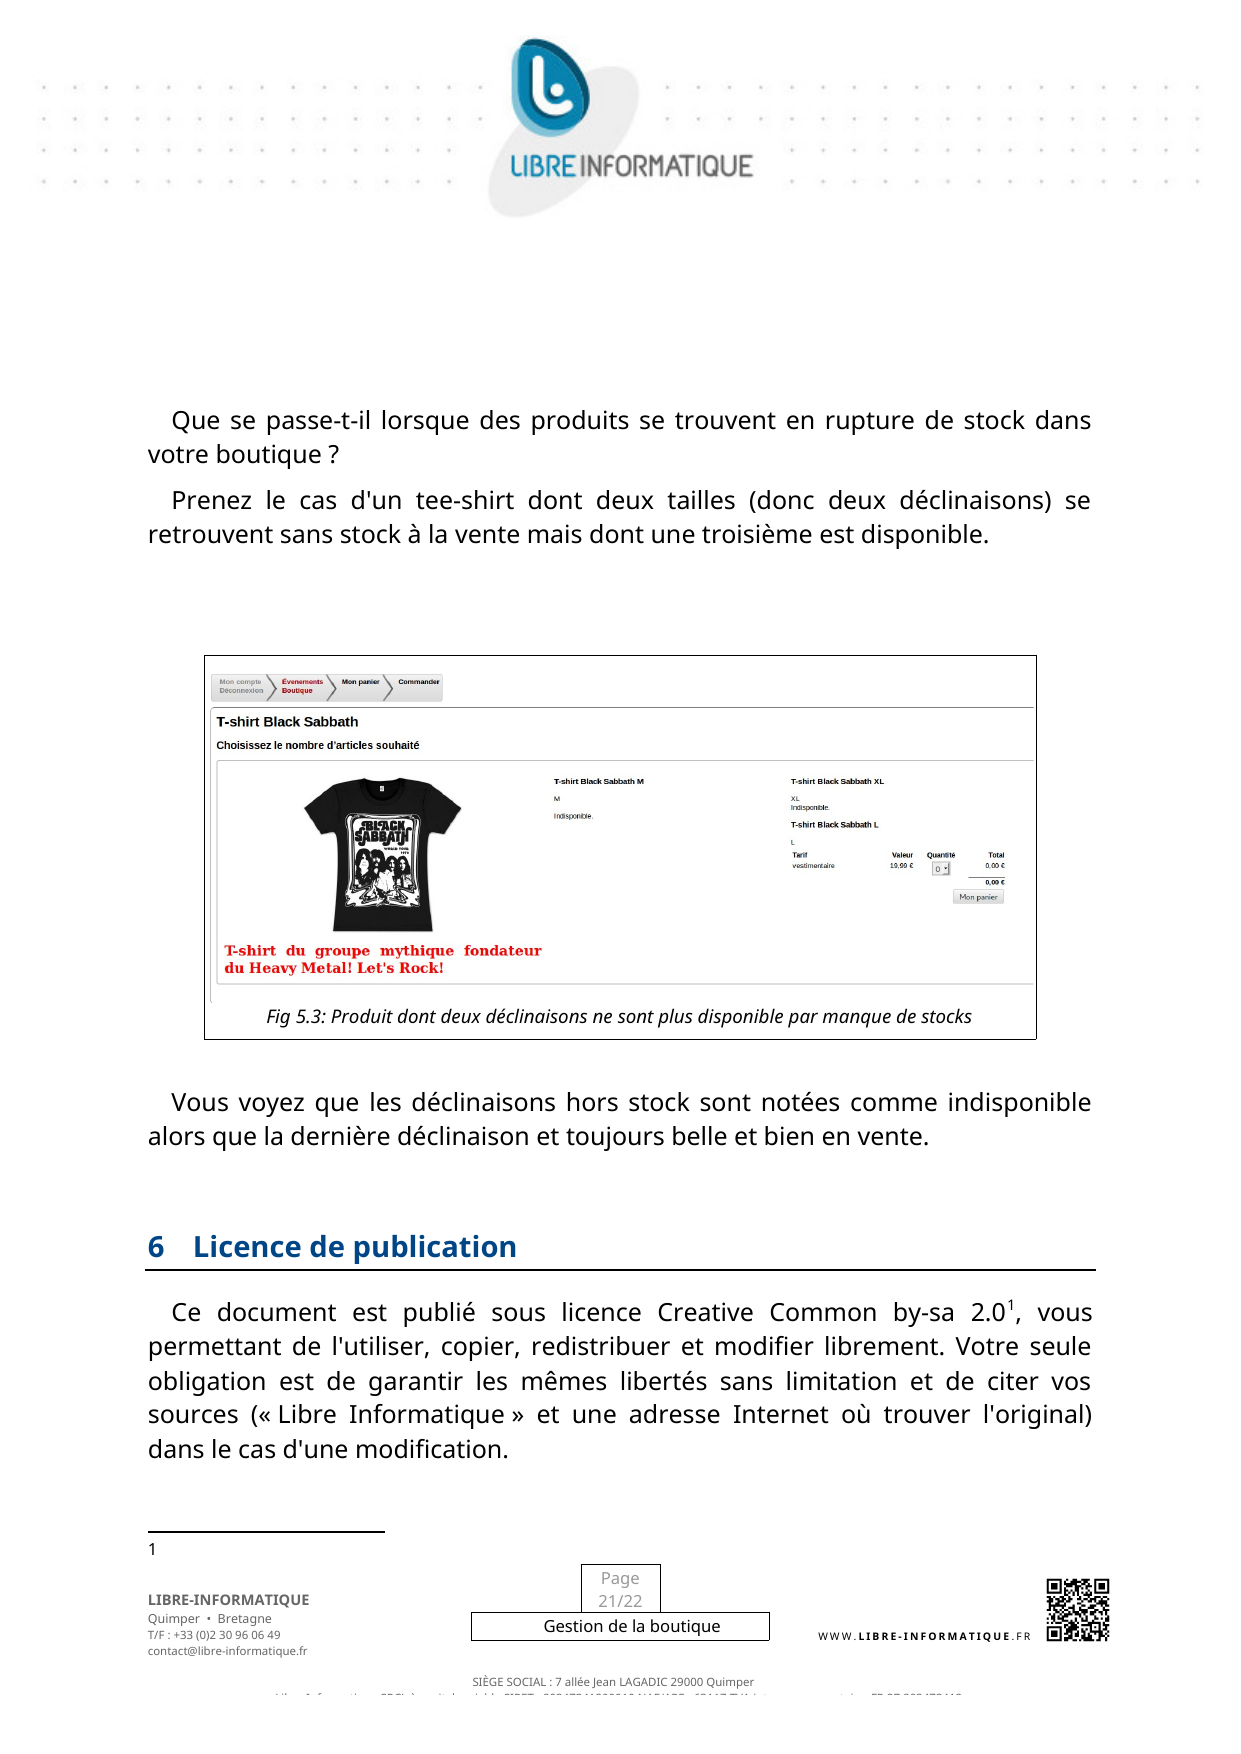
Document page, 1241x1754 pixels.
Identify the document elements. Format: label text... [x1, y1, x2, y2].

text Vous voyez que les déclinaisons hors stock sont notées comme indisponible alors que la dernière déclinaison et toujours belle et bien en vente. [148, 1084, 1093, 1153]
text Fig 5.3: Produit dont deux déclinaisons ne sont plus disponible par manque de stocks [207, 1003, 1033, 1028]
picture [206, 670, 1034, 1003]
picture [27, 35, 1213, 220]
picture [1036, 1568, 1120, 1652]
text Ce document est publié sous licence Creative Common by-sa 2.0, vous permettant de l'utiliser, copier, redistribuer et modifier librement. Votre seule obligation est de garantir les mêmes libertés sans limitation et de citer vos sources (« Libre Informatique » et une adresse Internet où trouver l'original) dans le cas d'une modification. [148, 1295, 1093, 1465]
text Prenez le cas d'un tee-shirt dont deux tailles (donc deux déclinaisons) se retrouvent sans stock à la vente mais dont une troisième est disponible. [148, 483, 1093, 551]
text Que se passe-t-il lorsque des produits se trouvent en rupture de stock dans votre boutique ? [148, 403, 1093, 471]
subtitle Licence de publication [145, 1223, 1096, 1269]
